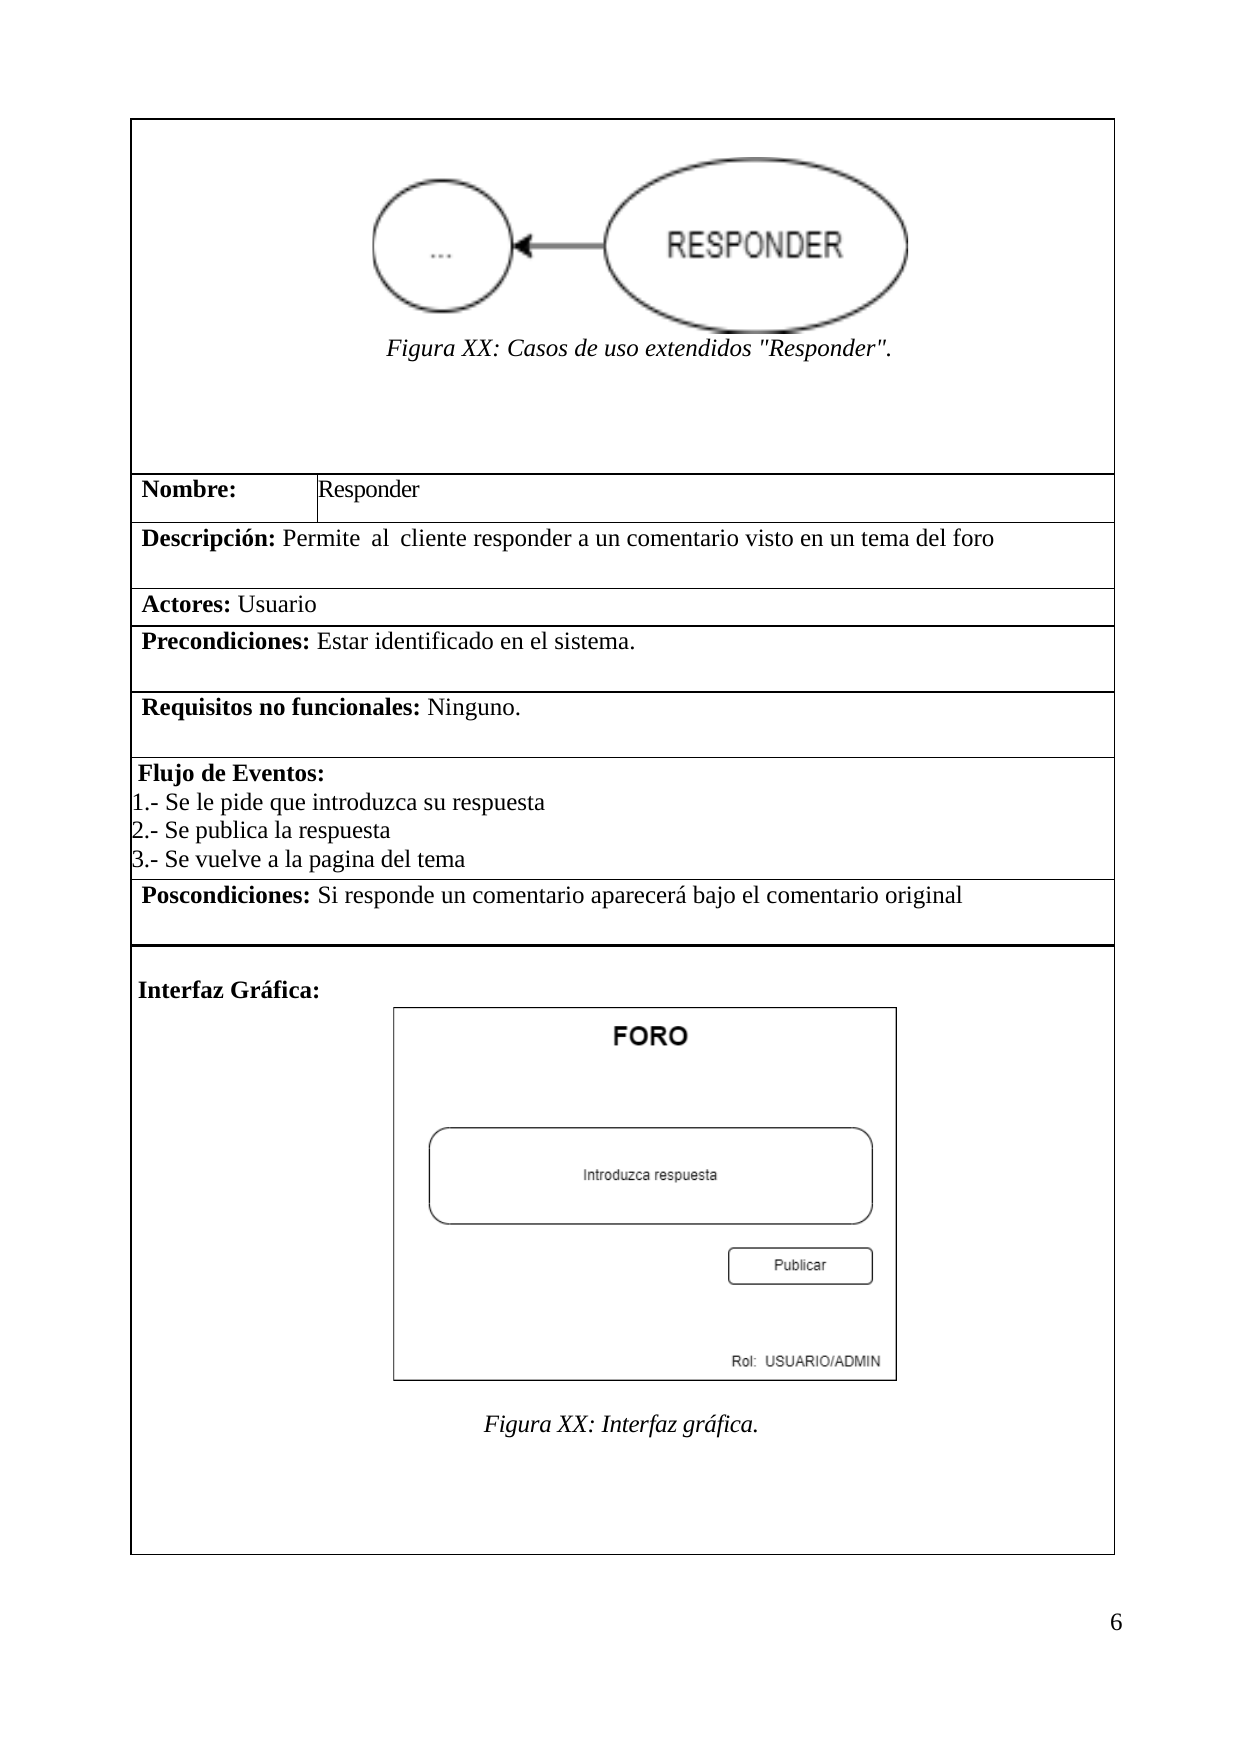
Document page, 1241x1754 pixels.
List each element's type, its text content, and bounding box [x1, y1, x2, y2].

table_cell Requisitos no funcionales: Ninguno. [132, 693, 1114, 756]
table_header [132, 120, 1114, 473]
table_cell Descripción: Permite al cliente responder a un comentario visto en un tema del foro [132, 523, 1114, 588]
table_cell Nombre: [132, 475, 317, 521]
table_cell Poscondiciones: Si responde un comentario aparecerá bajo el comentario original [132, 880, 1114, 944]
table_cell Flujo de Eventos: 1.- Se le pide que introduzca su respuesta 2.- Se publica la respuesta 3.- Se vuelve a la pagina del tema [132, 758, 1114, 878]
table_cell Precondiciones: Estar identificado en el sistema. [132, 627, 1114, 691]
table_cell Actores: Usuario [132, 589, 1114, 625]
picture [393, 1007, 897, 1381]
picture [372, 157, 909, 334]
table_header Interfaz Gráfica: Figura XX: Interfaz gráfica. [132, 947, 1114, 1553]
table_cell Responder [318, 475, 1114, 521]
